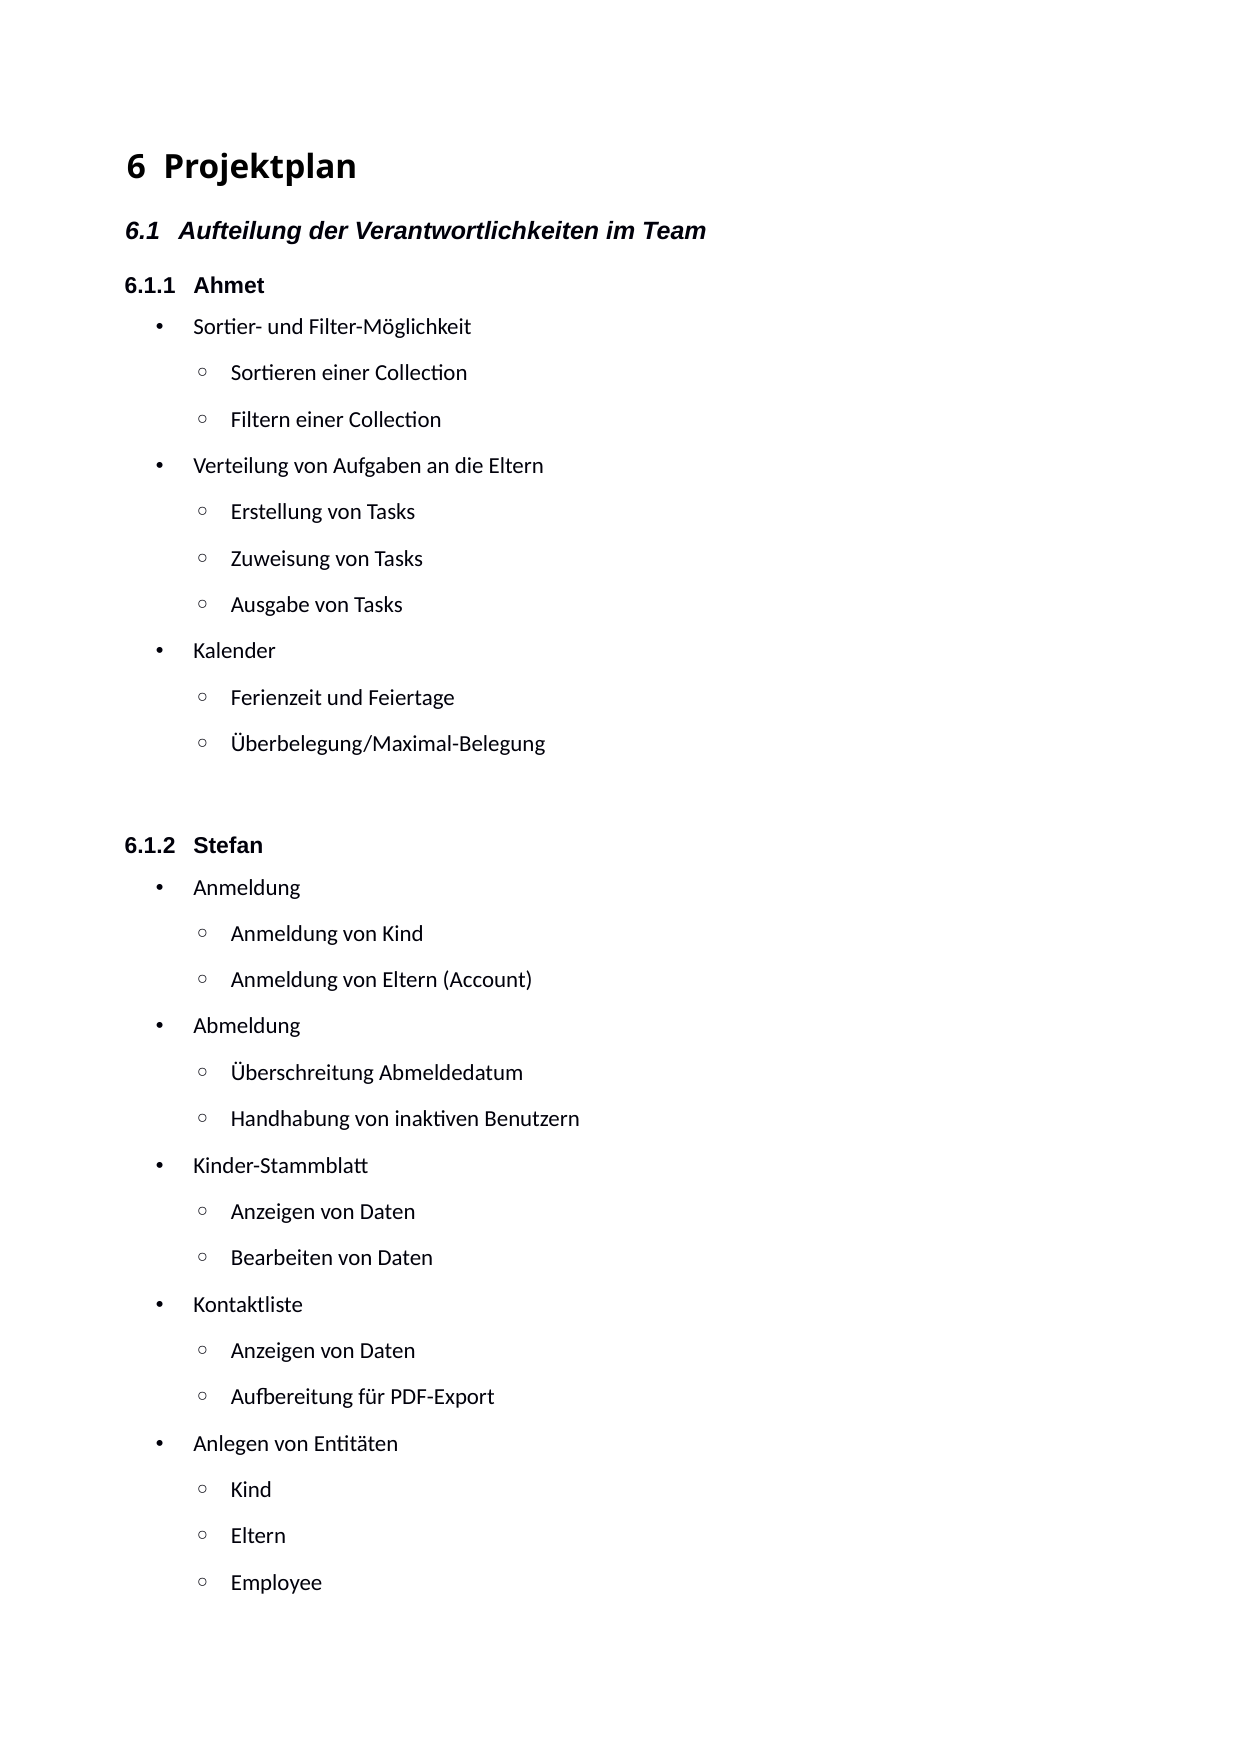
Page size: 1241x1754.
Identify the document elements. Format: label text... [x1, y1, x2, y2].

list Kontaktliste [156, 1290, 1122, 1318]
list Aufbereitung für PDF-Export [193, 1382, 1122, 1411]
list Anzeigen von Daten [193, 1197, 1122, 1225]
list Kinder-Stammblatt [156, 1151, 1122, 1179]
list Bearbeiten von Daten [193, 1243, 1122, 1271]
list Überbelegung/Maximal-Belegung [193, 729, 1122, 757]
list Handhabung von inaktiven Benutzern [193, 1104, 1122, 1132]
list Eltern [193, 1522, 1122, 1549]
list Ferienzeit und Feiertage [193, 683, 1122, 711]
list Employee [193, 1568, 1122, 1596]
list Sortieren einer Collection [193, 358, 1122, 386]
subtitle Ahmet [118, 272, 1122, 298]
list Anmeldung [156, 873, 1122, 901]
list Zuweisung von Tasks [193, 544, 1122, 572]
list Filtern einer Collection [193, 405, 1122, 433]
subtitle Projektplan [118, 143, 1122, 188]
list Ausgabe von Tasks [193, 590, 1122, 618]
list Anzeigen von Daten [193, 1336, 1122, 1364]
list Erstellung von Tasks [193, 497, 1122, 526]
list Abmeldung [156, 1012, 1122, 1040]
list Verteilung von Aufgaben an die Eltern [156, 451, 1122, 479]
subtitle Stefan [118, 832, 1122, 858]
list Anlegen von Entitäten [156, 1429, 1122, 1457]
list Überschreitung Abmeldedatum [193, 1058, 1122, 1086]
list Sortier- und Filter-Möglichkeit [156, 312, 1122, 340]
list Kalender [156, 637, 1122, 664]
list Anmeldung von Kind [193, 919, 1122, 947]
list Anmeldung von Eltern (Account) [193, 965, 1122, 993]
list Kind [193, 1475, 1122, 1503]
subtitle Aufteilung der Verantwortlichkeiten im Team [118, 216, 1122, 245]
